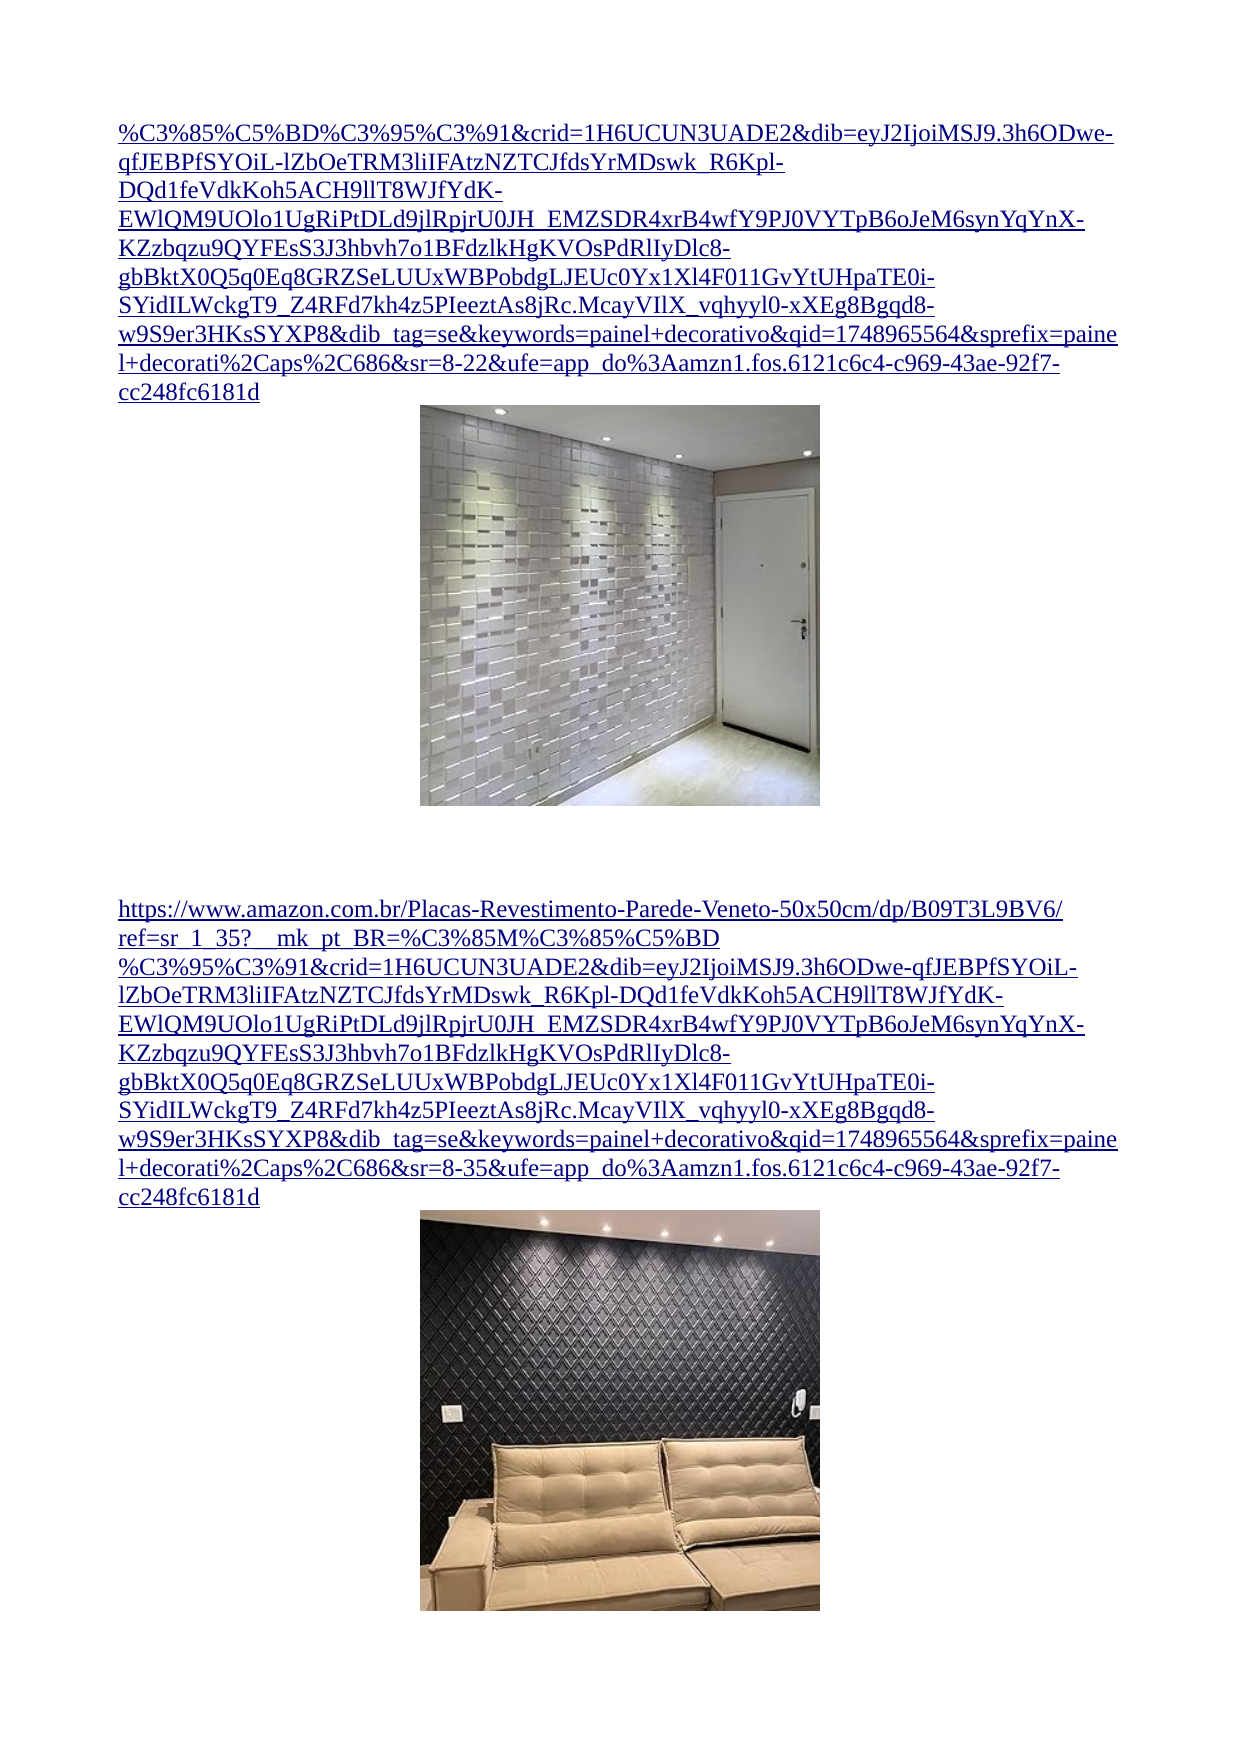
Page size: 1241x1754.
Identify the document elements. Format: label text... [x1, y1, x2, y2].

text https://www.amazon.com.br/Placas-Revestimento-Parede-Veneto-50x50cm/dp/B09T3L9BV6/ref=sr_1_35?__mk_pt_BR=%C3%85M%C3%85%C5%BD%C3%95%C3%91&crid=1H6UCUN3UADE2&dib=eyJ2IjoiMSJ9.3h6ODwe-qfJEBPfSYOiL-lZbOeTRM3liIFAtzNZTCJfdsYrMDswk_R6Kpl-DQd1feVdkKoh5ACH9llT8WJfYdK-EWlQM9UOlo1UgRiPtDLd9jlRpjrU0JH_EMZSDR4xrB4wfY9PJ0VYTpB6oJeM6synYqYnX-KZzbqzu9QYFEsS3J3hbvh7o1BFdzlkHgKVOsPdRlIyDlc8-gbBktX0Q5q0Eq8GRZSeLUUxWBPobdgLJEUc0Yx1Xl4F011GvYtUHpaTE0i-SYidILWckgT9_Z4RFd7kh4z5PIeeztAs8jRc.McayVIlX_vqhyyl0-xXEg8Bgqd8-w9S9er3HKsSYXP8&dib_tag=se&keywords=painel+decorativo&qid=1748965564&sprefix=painel+decorati%2Caps%2C686&sr=8-35&ufe=app_do%3Aamzn1.fos.6121c6c4-c969-43ae-92f7-cc248fc6181d [118, 894, 1122, 1211]
picture [420, 405, 820, 806]
text %C3%85%C5%BD%C3%95%C3%91&crid=1H6UCUN3UADE2&dib=eyJ2IjoiMSJ9.3h6ODwe-qfJEBPfSYOiL-lZbOeTRM3liIFAtzNZTCJfdsYrMDswk_R6Kpl-DQd1feVdkKoh5ACH9llT8WJfYdK-EWlQM9UOlo1UgRiPtDLd9jlRpjrU0JH_EMZSDR4xrB4wfY9PJ0VYTpB6oJeM6synYqYnX-KZzbqzu9QYFEsS3J3hbvh7o1BFdzlkHgKVOsPdRlIyDlc8-gbBktX0Q5q0Eq8GRZSeLUUxWBPobdgLJEUc0Yx1Xl4F011GvYtUHpaTE0i-SYidILWckgT9_Z4RFd7kh4z5PIeeztAs8jRc.McayVIlX_vqhyyl0-xXEg8Bgqd8-w9S9er3HKsSYXP8&dib_tag=se&keywords=painel+decorativo&qid=1748965564&sprefix=painel+decorati%2Caps%2C686&sr=8-22&ufe=app_do%3Aamzn1.fos.6121c6c4-c969-43ae-92f7-cc248fc6181d [118, 118, 1122, 406]
picture [420, 1210, 820, 1611]
